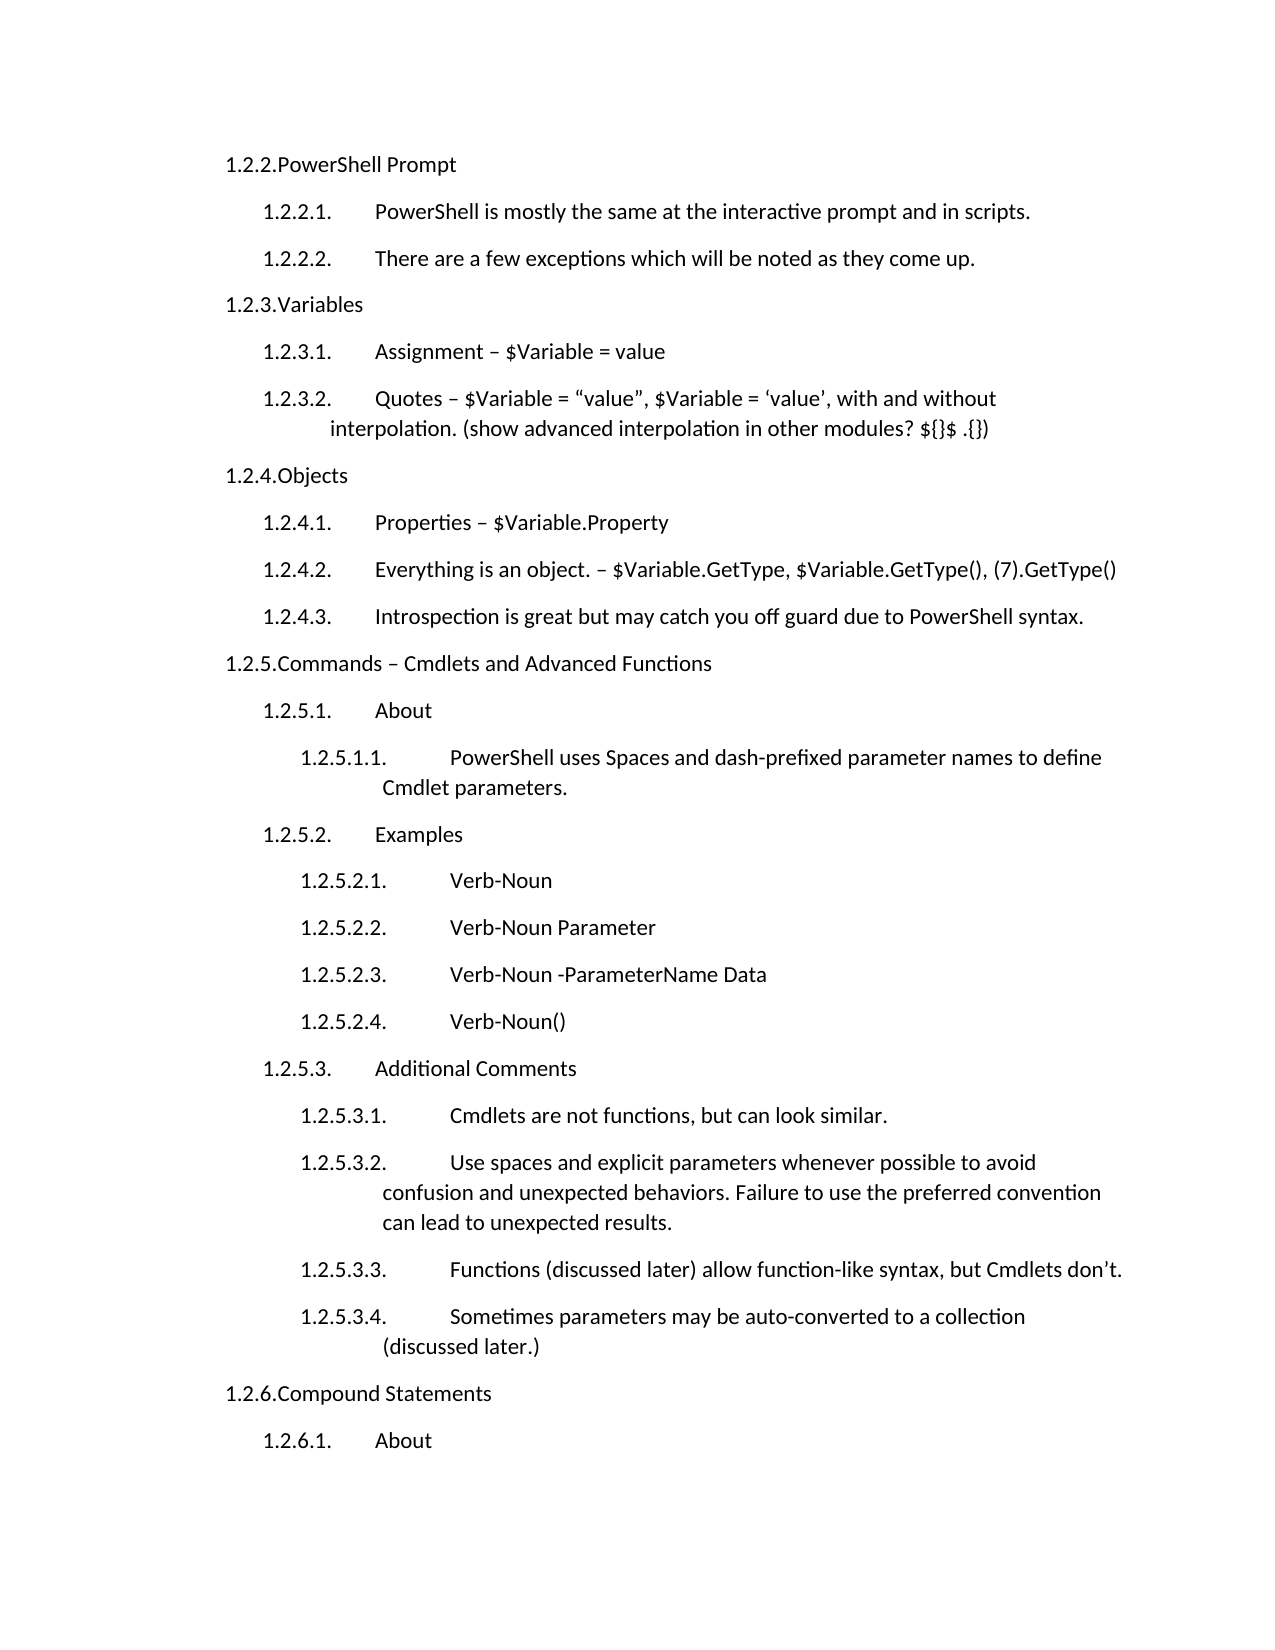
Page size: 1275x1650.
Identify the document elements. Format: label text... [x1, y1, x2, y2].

list About [262, 1426, 1125, 1454]
list Compound Statements [225, 1379, 1125, 1407]
list Everything is an object. – $Variable.GetType, $Variable.GetType(), (7).GetType() [262, 555, 1125, 583]
list PowerShell Prompt [225, 150, 1125, 178]
list Verb-Noun -ParameterName Data [300, 960, 1125, 988]
list Objects [225, 461, 1125, 489]
list Functions (discussed later) allow function-like syntax, but Cmdlets don’t. [300, 1255, 1125, 1283]
list Verb-Noun [300, 867, 1125, 895]
list PowerShell uses Spaces and dash-prefixed parameter names to define Cmdlet parameters. [300, 743, 1125, 801]
list Properties – $Variable.Property [262, 508, 1125, 536]
list Introspection is great but may catch you off guard due to PowerShell syntax. [262, 602, 1125, 630]
list Verb-Noun() [300, 1007, 1125, 1035]
list Commands – Cmdlets and Advanced Functions [225, 649, 1125, 677]
list Verb-Noun Parameter [300, 913, 1125, 942]
list There are a few exceptions which will be noted as they come up. [262, 244, 1125, 272]
list Additional Comments [262, 1054, 1125, 1082]
list About [262, 696, 1125, 724]
list PowerShell is mostly the same at the interactive prompt and in scripts. [262, 197, 1125, 225]
list Quotes – $Variable = “value”, $Variable = ‘value’, with and without interpolation. (show advanced interpolation in other modules? ${}$ .{}) [262, 384, 1125, 443]
list Assignment – $Variable = value [262, 337, 1125, 366]
list Use spaces and explicit parameters whenever possible to avoid confusion and unexpected behaviors. Failure to use the preferred convention can lead to unexpected results. [300, 1148, 1125, 1236]
list Variables [225, 291, 1125, 319]
list Sometimes parameters may be auto-converted to a collection (discussed later.) [300, 1302, 1125, 1360]
list Cmdlets are not functions, but can look similar. [300, 1101, 1125, 1129]
list Examples [262, 820, 1125, 848]
